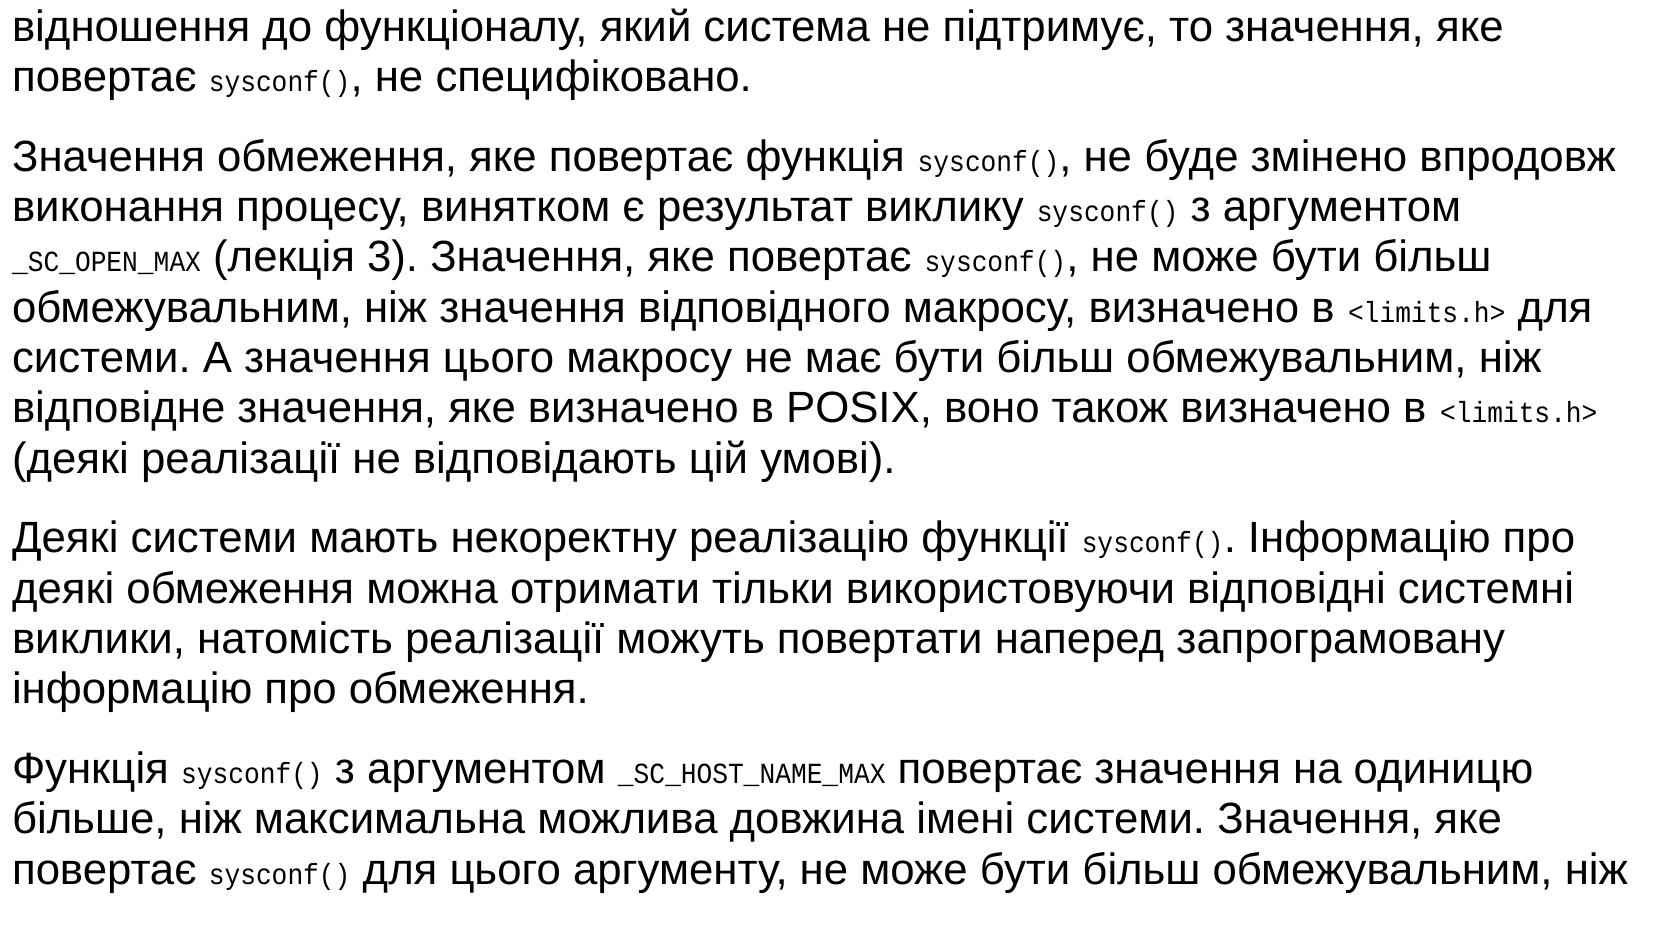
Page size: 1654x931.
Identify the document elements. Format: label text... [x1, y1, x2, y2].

text Значення обмеження, яке повертає функція sysconf(), не буде змінено впродовж виконання процесу, винятком є результат виклику sysconf() з аргументом _SC_OPEN_MAX (лекція 3). Значення, яке повертає sysconf(), не може бути більш обмежувальним, ніж значення відповідного макросу, визначено в <limits.h> для системи. А значення цього макросу не має бути більш обмежувальним, ніж відповідне значення, яке визначено в POSIX, воно також визначено в <limits.h> (деякі реалізації не відповідають цій умові). [12, 130, 1642, 482]
text відношення до функціоналу, який система не підтримує, то значення, яке повертає sysconf(), не специфіковано. [12, 0, 1642, 101]
text Деякі системи мають некоректну реалізацію функції sysconf(). Інформацію про деякі обмеження можна отримати тільки використовуючи відповідні системні виклики, натомість реалізації можуть повертати наперед запрограмовану інформацію про обмеження. [12, 512, 1642, 713]
text Функція sysconf() з аргументом _SC_HOST_NAME_MAX повертає значення на одиницю більше, ніж максимальна можлива довжина імені системи. Значення, яке повертає sysconf() для цього аргументу, не може бути більш обмежувальним, ніж [12, 742, 1642, 893]
